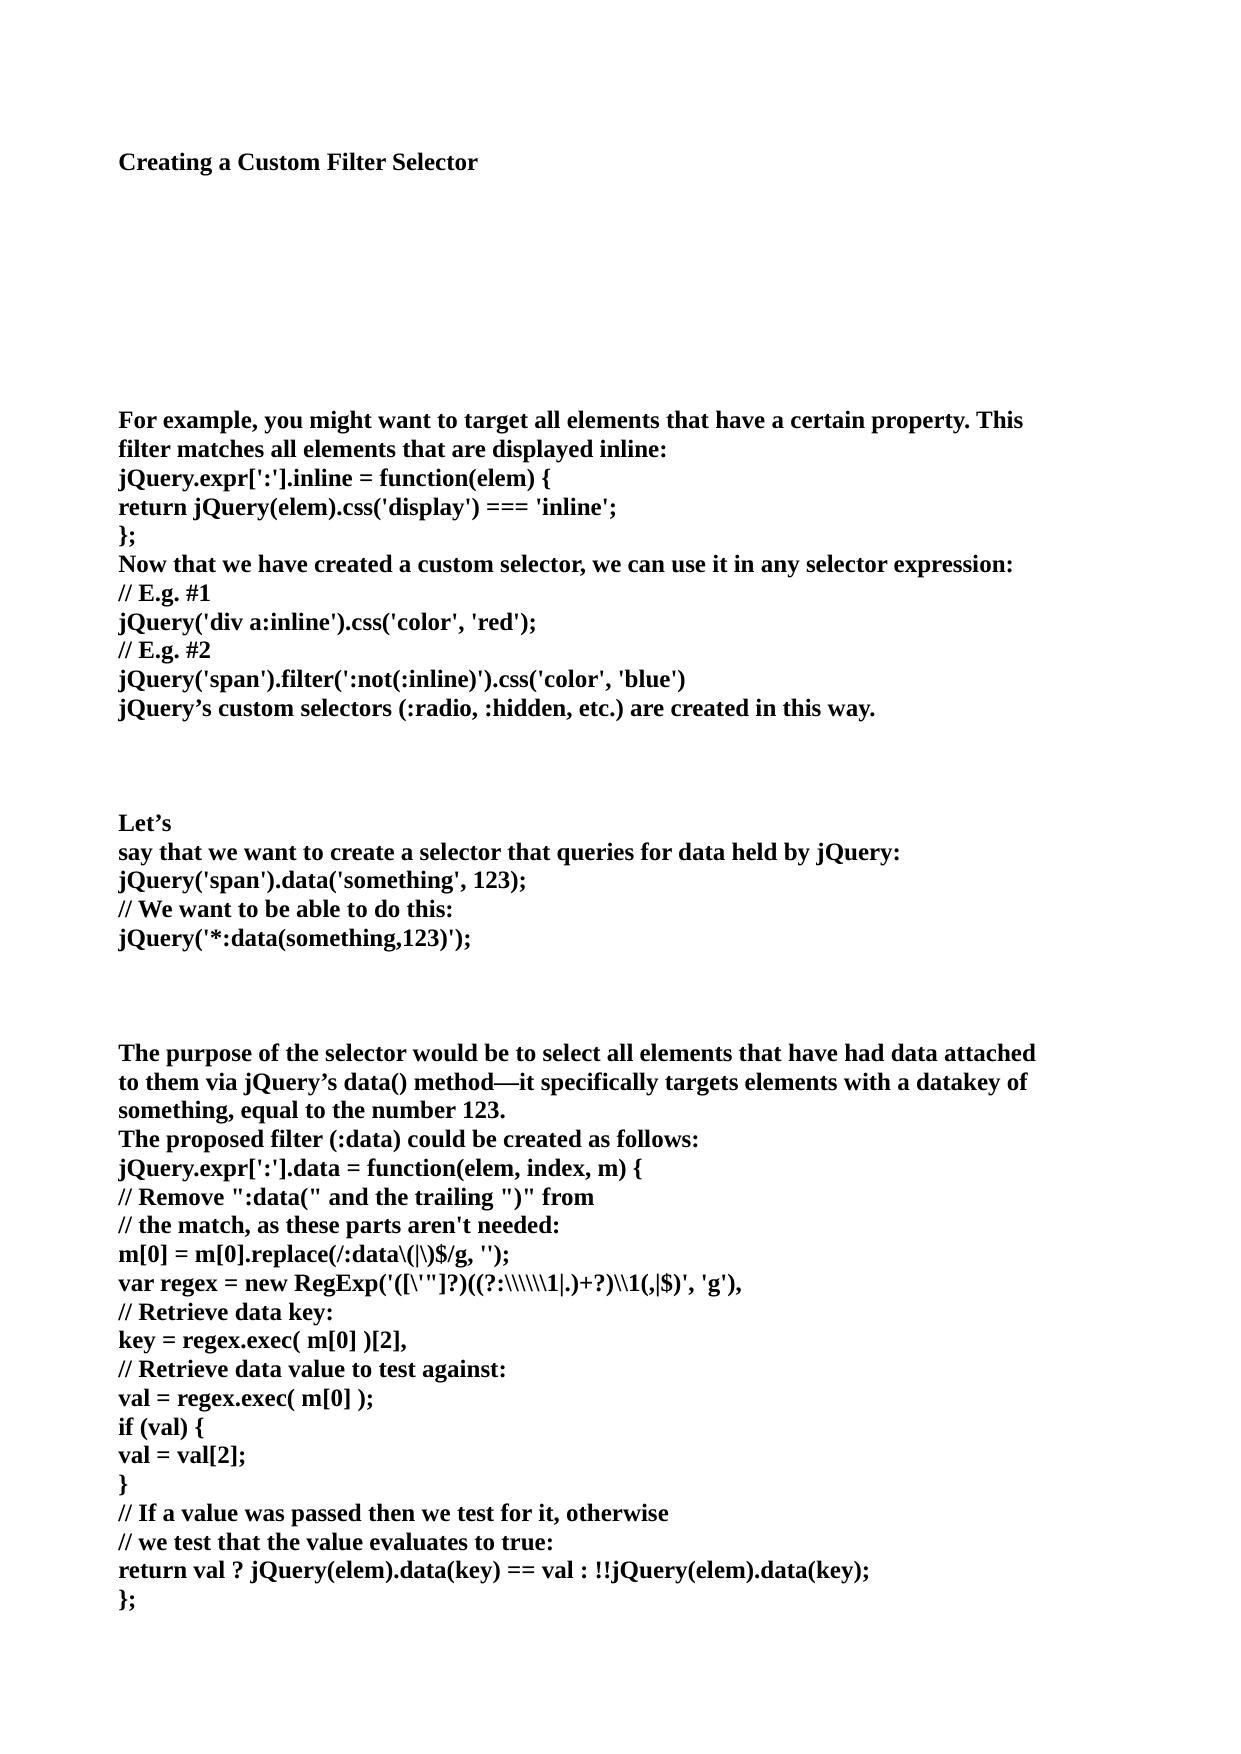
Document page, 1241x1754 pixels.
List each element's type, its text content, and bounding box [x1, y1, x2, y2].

text jQuery('div a:inline').css('color', 'red'); [118, 607, 1122, 636]
text var regex = new RegExp('([\'"]?)((?:\\\\\\1|.)+?)\\1(,|$)', 'g'), [118, 1268, 1122, 1297]
text Now that we have created a custom selector, we can use it in any selector expression: [118, 549, 1122, 578]
text filter matches all elements that are displayed inline: [118, 434, 1122, 463]
text // Retrieve data key: [118, 1297, 1122, 1326]
text Creating a Custom Filter Selector [118, 147, 1122, 176]
text // If a value was passed then we test for it, otherwise [118, 1498, 1122, 1527]
text to them via jQuery’s data() method—it specifically targets elements with a datakey of [118, 1067, 1122, 1096]
text m[0] = m[0].replace(/:data\(|\)$/g, ''); [118, 1239, 1122, 1268]
text jQuery’s custom selectors (:radio, :hidden, etc.) are created in this way. [118, 693, 1122, 722]
text return val ? jQuery(elem).data(key) == val : !!jQuery(elem).data(key); [118, 1556, 1122, 1584]
text // Retrieve data value to test against: [118, 1354, 1122, 1383]
text // we test that the value evaluates to true: [118, 1527, 1122, 1556]
text say that we want to create a selector that queries for data held by jQuery: [118, 837, 1122, 866]
text jQuery('*:data(something,123)'); [118, 923, 1122, 952]
text } [118, 1469, 1122, 1498]
text // E.g. #1 [118, 578, 1122, 607]
text // the match, as these parts aren't needed: [118, 1211, 1122, 1239]
text The purpose of the selector would be to select all elements that have had data attached [118, 1038, 1122, 1067]
text jQuery('span').filter(':not(:inline)').css('color', 'blue') [118, 664, 1122, 693]
text }; [118, 521, 1122, 549]
text // Remove ":data(" and the trailing ")" from [118, 1182, 1122, 1211]
text key = regex.exec( m[0] )[2], [118, 1326, 1122, 1354]
text return jQuery(elem).css('display') === 'inline'; [118, 492, 1122, 521]
text something, equal to the number 123. [118, 1096, 1122, 1124]
text if (val) { [118, 1412, 1122, 1441]
text // We want to be able to do this: [118, 894, 1122, 923]
text jQuery('span').data('something', 123); [118, 866, 1122, 894]
text }; [118, 1584, 1122, 1613]
text val = regex.exec( m[0] ); [118, 1383, 1122, 1412]
text For example, you might want to target all elements that have a certain property. This [118, 406, 1122, 434]
text val = val[2]; [118, 1441, 1122, 1469]
text // E.g. #2 [118, 636, 1122, 664]
text jQuery.expr[':'].inline = function(elem) { [118, 463, 1122, 492]
text Let’s [118, 808, 1122, 837]
text jQuery.expr[':'].data = function(elem, index, m) { [118, 1153, 1122, 1182]
text The proposed filter (:data) could be created as follows: [118, 1124, 1122, 1153]
